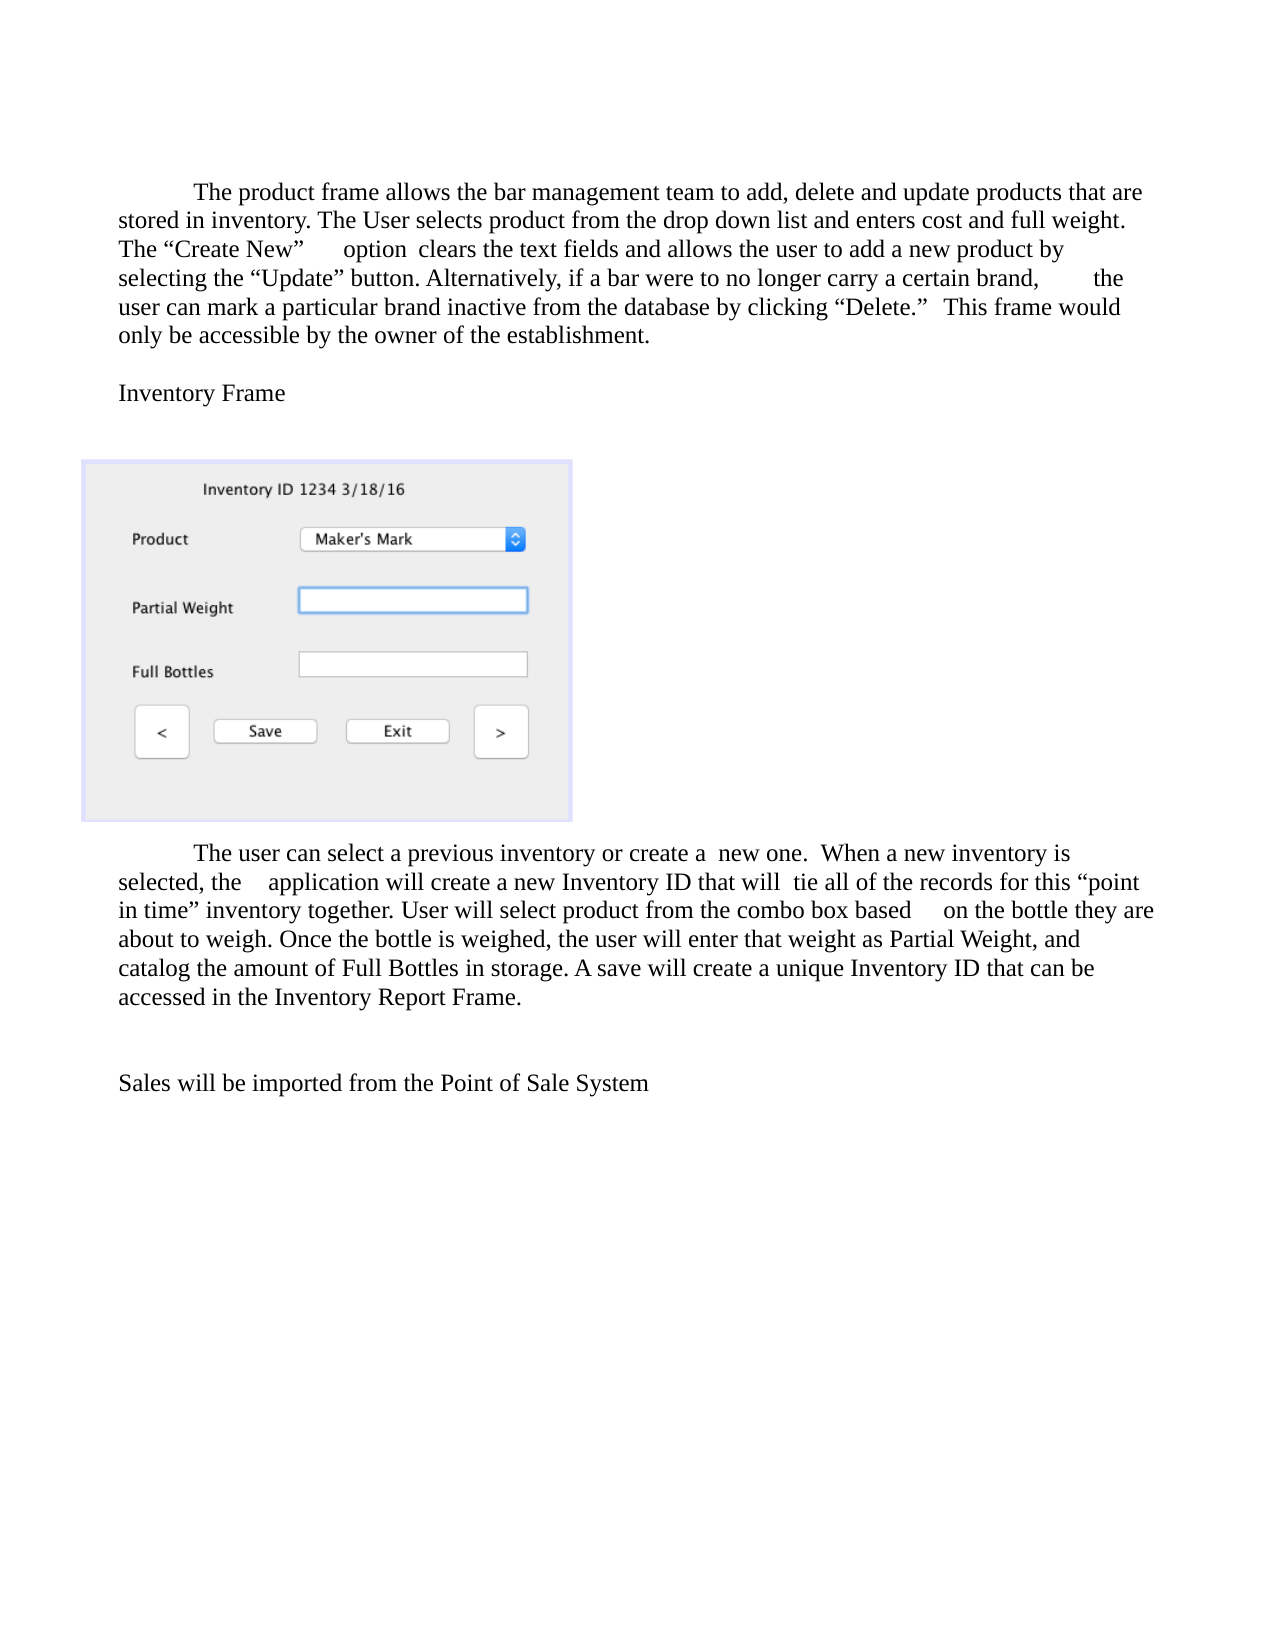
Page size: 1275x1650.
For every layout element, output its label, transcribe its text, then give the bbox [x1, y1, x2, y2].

text Inventory Frame [118, 378, 1157, 407]
text The product frame allows the bar management team to add, delete and update products that are stored in inventory. The User selects product from the drop down list and enters cost and full weight. The “Create New” option clears the text fields and allows the user to add a new product by selecting the “Update” button. Alternatively, if a bar were to no longer carry a certain brand, the user can mark a particular brand inactive from the database by clicking “Delete.” This frame would only be accessible by the owner of the establishment. [118, 177, 1157, 349]
picture [80, 457, 573, 822]
text The user can select a previous inventory or create a new one. When a new inventory is selected, the application will create a new Inventory ID that will tie all of the records for this “point in time” inventory together. User will select product from the combo box based on the bottle they are about to weigh. Once the bottle is weighed, the user will enter that weight as Partial Weight, and catalog the amount of Full Bottles in storage. A save will create a unique Inventory ID that can be accessed in the Inventory Report Frame. [118, 838, 1157, 1011]
text Sales will be imported from the Point of Sale System [118, 1068, 1157, 1097]
